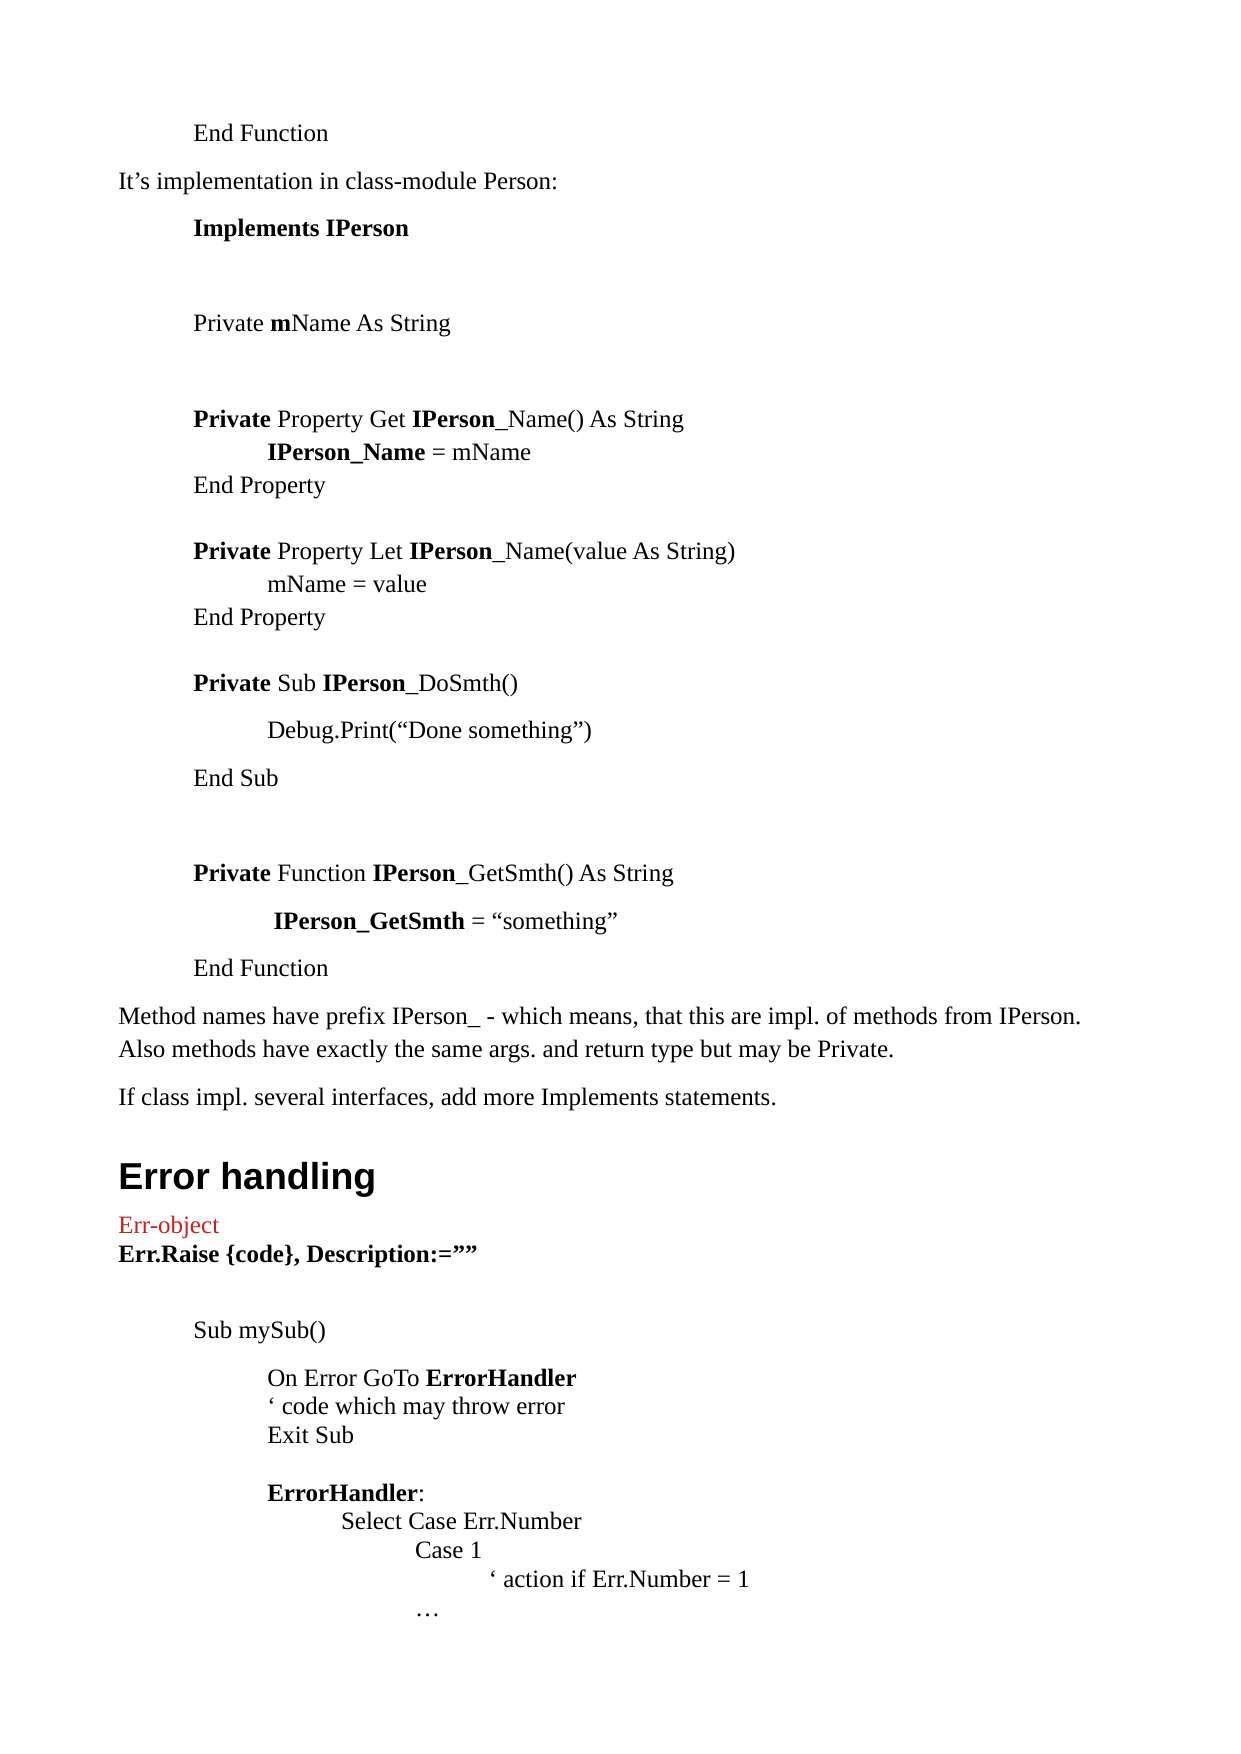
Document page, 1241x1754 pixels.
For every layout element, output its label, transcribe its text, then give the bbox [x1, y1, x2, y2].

text Err.Raise {code}, Description:=”” [118, 1239, 1122, 1267]
text Implements IPerson [193, 213, 1122, 242]
text On Error GoTo ErrorHandler [193, 1363, 1122, 1391]
text End Property [193, 602, 1122, 631]
text Exit Sub [193, 1420, 1122, 1449]
text Private Property Let IPerson_Name(value As String) [193, 536, 1122, 564]
text IPerson_Name = mName [193, 437, 1122, 466]
text … [193, 1593, 1122, 1621]
text Select Case Err.Number [193, 1506, 1122, 1535]
text Debug.Print(“Done something”) [193, 716, 1122, 744]
text Private Property Get IPerson_Name() As String [193, 404, 1122, 432]
text Private Function IPerson_GetSmth() As String [193, 858, 1122, 887]
text ErrorHandler: [193, 1478, 1122, 1506]
text mName = value [193, 569, 1122, 598]
text Sub mySub() [193, 1315, 1122, 1344]
text Method names have prefix IPerson_ - which means, that this are impl. of methods from IPerson. Also methods have exactly the same args. and return type but may be Private. [118, 1001, 1122, 1063]
text End Function [193, 953, 1122, 982]
text IPerson_GetSmth = “something” [193, 906, 1122, 935]
text ‘ action if Err.Number = 1 [193, 1564, 1122, 1593]
text Err-object [118, 1210, 1122, 1239]
text End Property [193, 470, 1122, 498]
text Private Sub IPerson_DoSmth() [193, 668, 1122, 697]
text Case 1 [193, 1535, 1122, 1564]
text Private mName As String [193, 308, 1122, 337]
subtitle Error handling [118, 1154, 1122, 1197]
text End Function [193, 118, 1122, 147]
text If class impl. several interfaces, add more Implements statements. [118, 1082, 1122, 1111]
text ‘ code which may throw error [193, 1391, 1122, 1420]
text It’s implementation in class-module Person: [118, 166, 1122, 194]
text End Sub [193, 763, 1122, 792]
